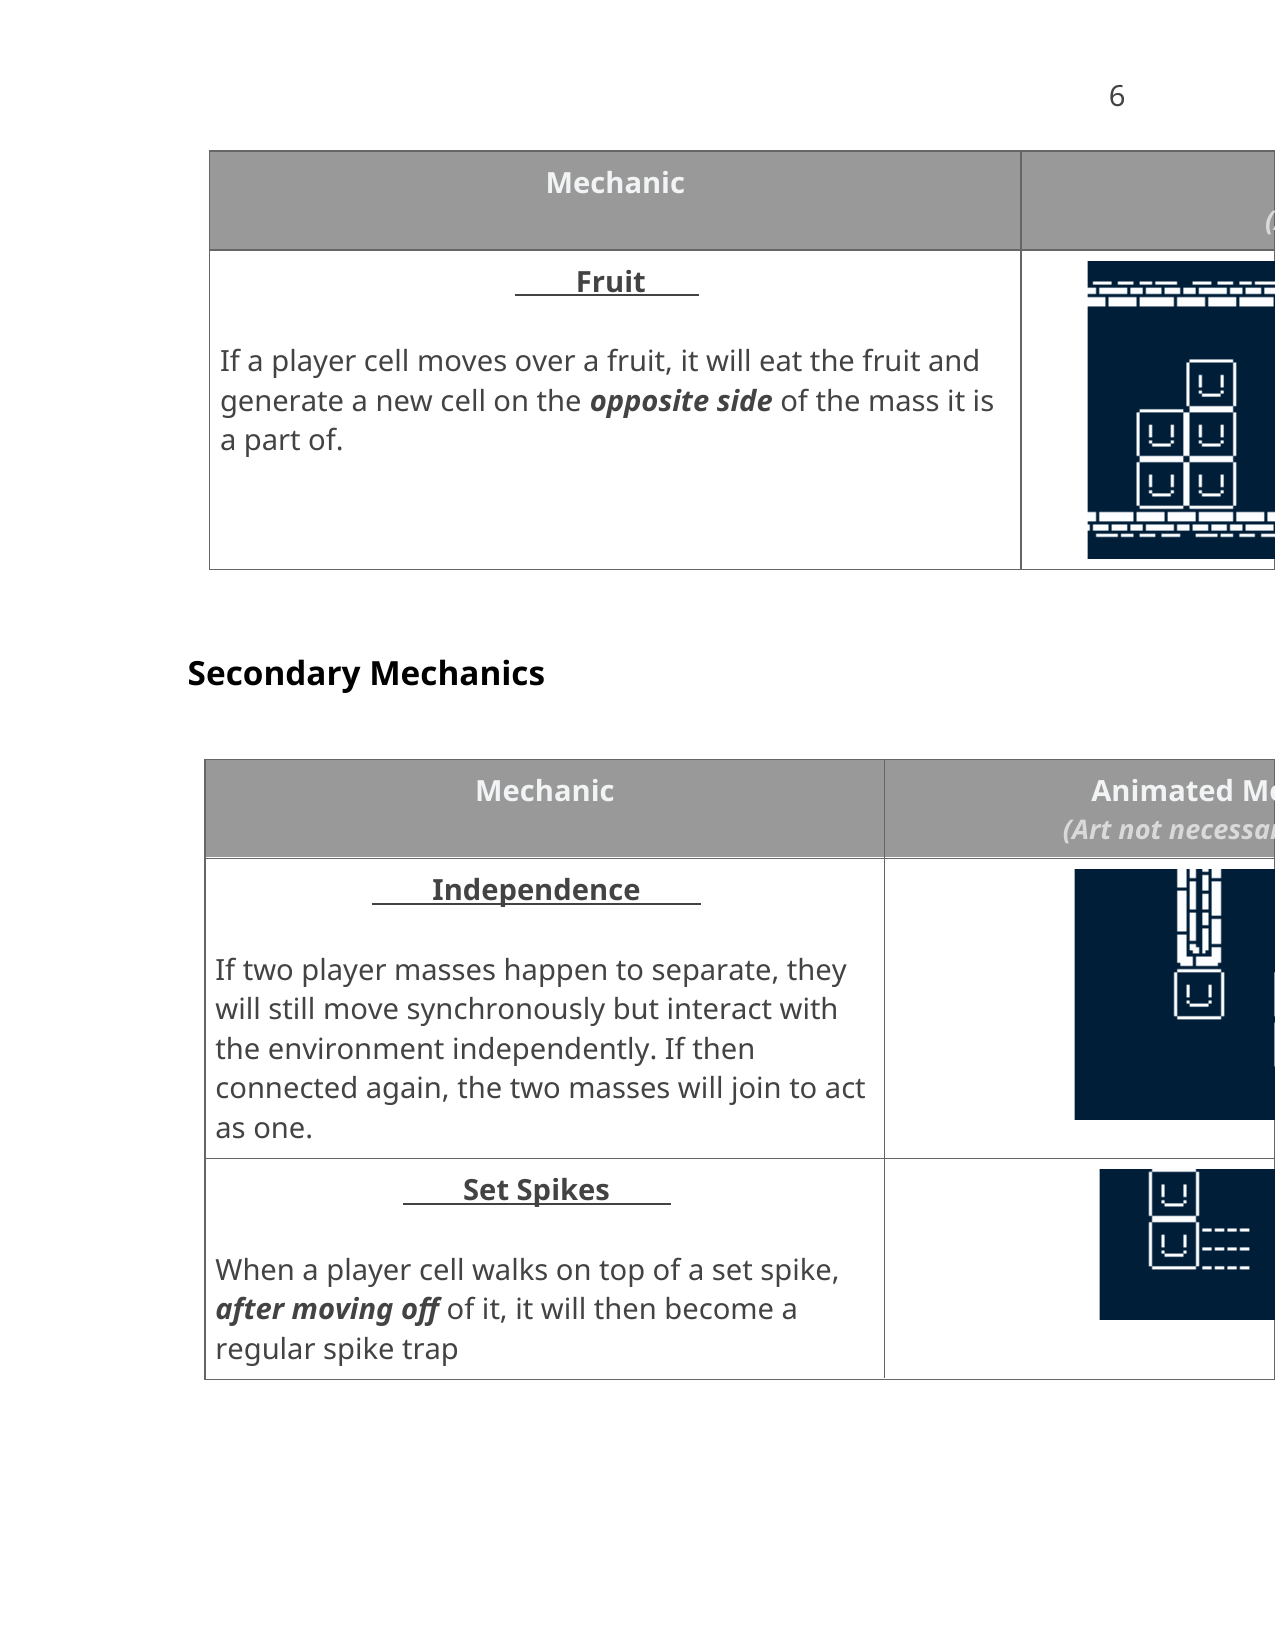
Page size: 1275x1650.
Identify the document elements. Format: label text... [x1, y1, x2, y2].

table_header Mechanic [210, 152, 1020, 249]
subtitle Secondary Mechanics [187, 649, 1125, 695]
table_header Animated Mockup (Art not necessarily final) [1022, 152, 1274, 249]
table_header Mechanic [206, 760, 884, 857]
table_cell [885, 1159, 1274, 1378]
table_cell [885, 859, 1274, 1158]
table_cell Set Spikes a When a player cell walks on top of a set spike, after moving off of it, it will then become a regular spike trap [206, 1159, 884, 1378]
picture [1099, 1169, 1275, 1320]
table_cell Independence a If two player masses happen to separate, they will still move synchronously but interact with the environment independently. If then connected again, the two masses will join to act as one. [206, 859, 884, 1158]
picture [1074, 869, 1275, 1120]
table_cell Fruit a If a player cell moves over a fruit, it will eat the fruit and generate a new cell on the opposite side of the mass it is a part of. [210, 251, 1020, 569]
picture [1087, 261, 1275, 559]
table_cell [1022, 251, 1274, 569]
table_header Animated Mockup (Art not necessarily final) [885, 760, 1274, 857]
